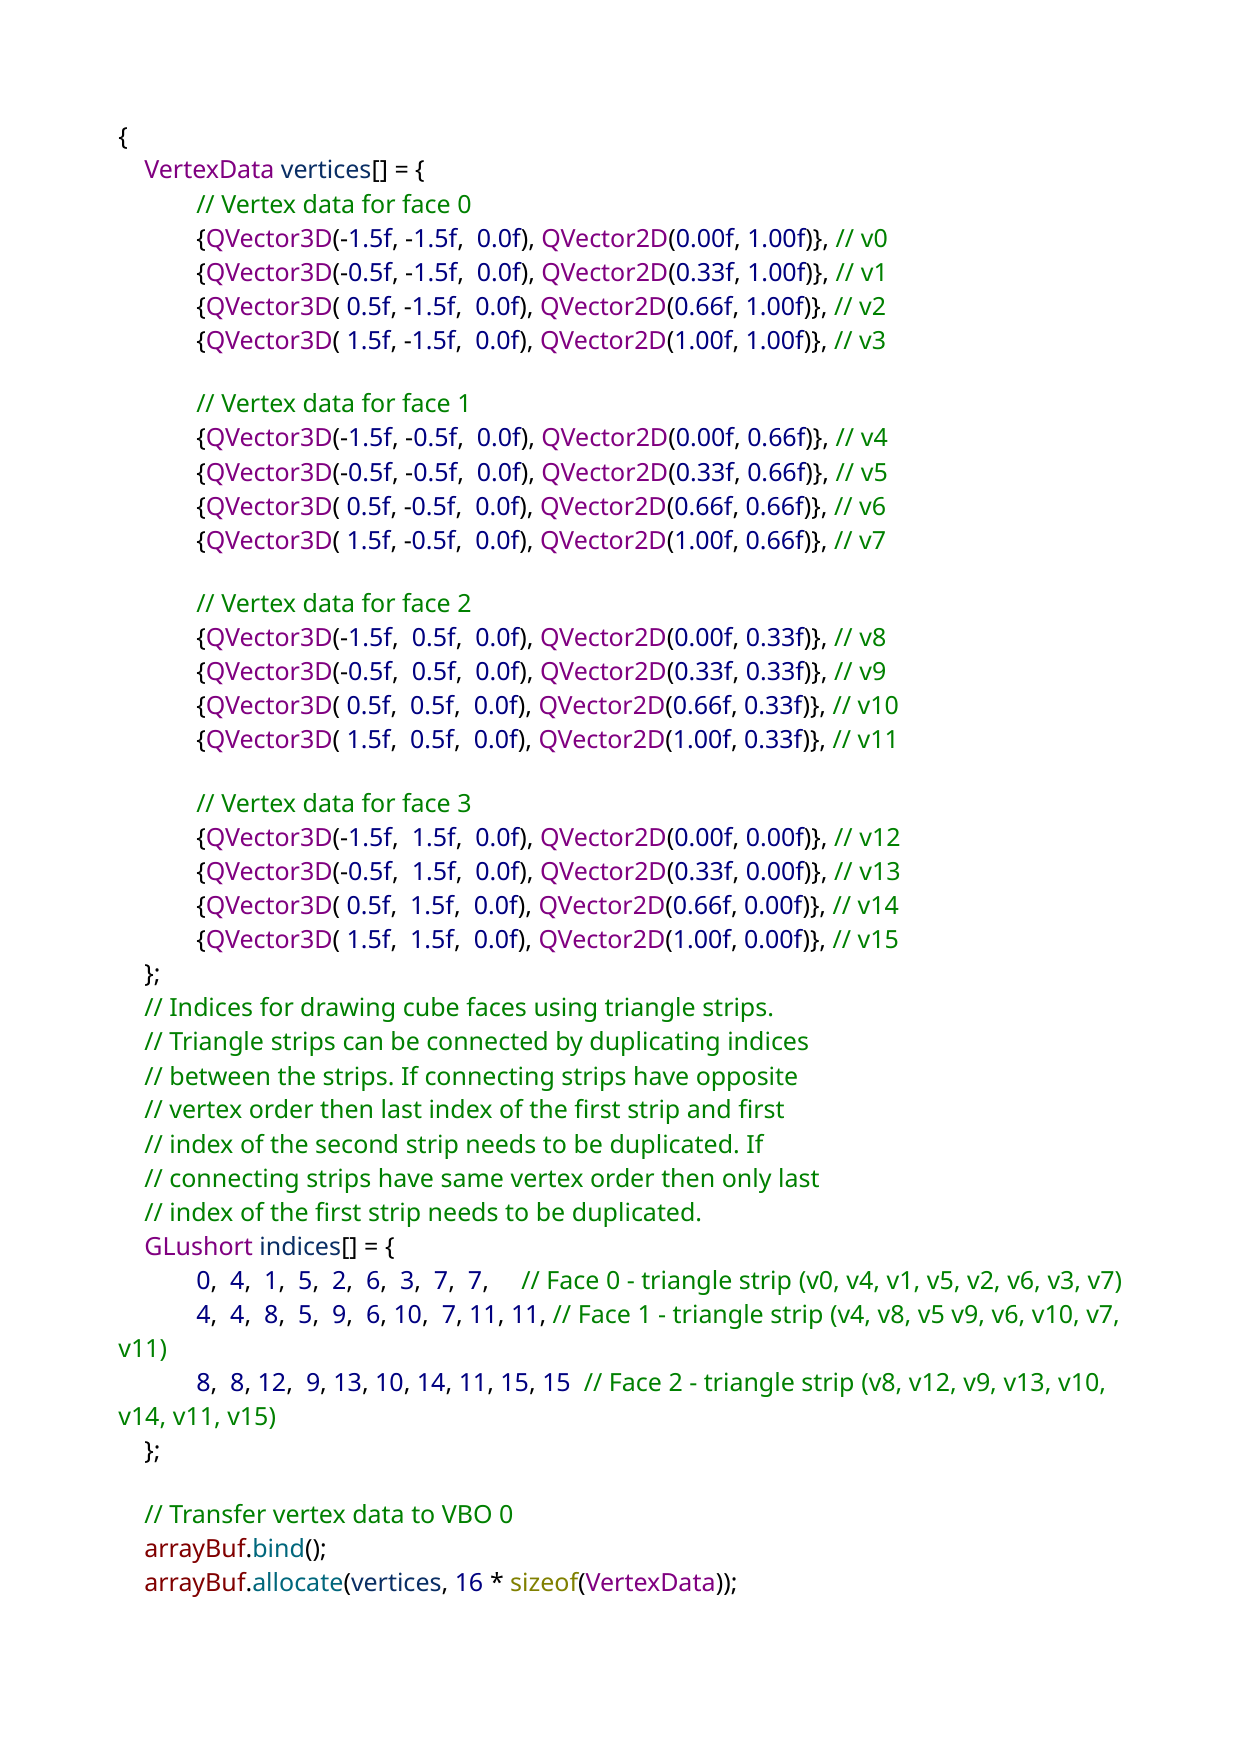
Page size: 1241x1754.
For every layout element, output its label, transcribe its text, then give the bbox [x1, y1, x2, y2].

text {QVector3D( 1.5f, -1.5f, 0.0f), QVector2D(1.00f, 1.00f)}, // v3 [118, 322, 1122, 357]
text 4, 4, 8, 5, 9, 6, 10, 7, 11, 11, // Face 1 - triangle strip (v4, v8, v5 v9, v6, v10, v7, v11) [118, 1297, 1122, 1365]
text // Vertex data for face 0 [118, 186, 1122, 220]
text {QVector3D( 1.5f, -0.5f, 0.0f), QVector2D(1.00f, 0.66f)}, // v7 [118, 522, 1122, 556]
text 8, 8, 12, 9, 13, 10, 14, 11, 15, 15 // Face 2 - triangle strip (v8, v12, v9, v13, v10, v14, v11, v15) [118, 1365, 1122, 1433]
text {QVector3D(-1.5f, 0.5f, 0.0f), QVector2D(0.00f, 0.33f)}, // v8 [118, 620, 1122, 654]
text {QVector3D( 0.5f, 1.5f, 0.0f), QVector2D(0.66f, 0.00f)}, // v14 [118, 888, 1122, 922]
text // connecting strips have same vertex order then only last [118, 1160, 1122, 1194]
text // Triangle strips can be connected by duplicating indices [118, 1024, 1122, 1058]
text arrayBuf.bind(); [118, 1530, 1122, 1564]
text {QVector3D(-0.5f, -1.5f, 0.0f), QVector2D(0.33f, 1.00f)}, // v1 [118, 254, 1122, 288]
text {QVector3D(-0.5f, -0.5f, 0.0f), QVector2D(0.33f, 0.66f)}, // v5 [118, 454, 1122, 488]
text {QVector3D(-0.5f, 1.5f, 0.0f), QVector2D(0.33f, 0.00f)}, // v13 [118, 854, 1122, 888]
text // vertex order then last index of the first strip and first [118, 1092, 1122, 1126]
text arrayBuf.allocate(vertices, 16 * sizeof(VertexData)); [118, 1564, 1122, 1598]
text 0, 4, 1, 5, 2, 6, 3, 7, 7, // Face 0 - triangle strip (v0, v4, v1, v5, v2, v6, v3, v7) [118, 1262, 1122, 1297]
text // index of the first strip needs to be duplicated. [118, 1194, 1122, 1228]
text {QVector3D(-0.5f, 0.5f, 0.0f), QVector2D(0.33f, 0.33f)}, // v9 [118, 654, 1122, 688]
text GLushort indices[] = { [118, 1228, 1122, 1262]
text {QVector3D( 0.5f, 0.5f, 0.0f), QVector2D(0.66f, 0.33f)}, // v10 [118, 688, 1122, 722]
text }; [118, 1433, 1122, 1467]
text {QVector3D(-1.5f, -0.5f, 0.0f), QVector2D(0.00f, 0.66f)}, // v4 [118, 420, 1122, 454]
text // Transfer vertex data to VBO 0 [118, 1496, 1122, 1530]
text {QVector3D( 0.5f, -0.5f, 0.0f), QVector2D(0.66f, 0.66f)}, // v6 [118, 488, 1122, 522]
text { [118, 118, 1122, 152]
text {QVector3D(-1.5f, 1.5f, 0.0f), QVector2D(0.00f, 0.00f)}, // v12 [118, 820, 1122, 854]
text // Vertex data for face 1 [118, 386, 1122, 420]
text // index of the second strip needs to be duplicated. If [118, 1126, 1122, 1160]
text // Indices for drawing cube faces using triangle strips. [118, 990, 1122, 1024]
text {QVector3D(-1.5f, -1.5f, 0.0f), QVector2D(0.00f, 1.00f)}, // v0 [118, 220, 1122, 254]
text }; [118, 956, 1122, 990]
text {QVector3D( 1.5f, 0.5f, 0.0f), QVector2D(1.00f, 0.33f)}, // v11 [118, 722, 1122, 756]
text // between the strips. If connecting strips have opposite [118, 1058, 1122, 1092]
text // Vertex data for face 2 [118, 586, 1122, 620]
text {QVector3D( 1.5f, 1.5f, 0.0f), QVector2D(1.00f, 0.00f)}, // v15 [118, 922, 1122, 956]
text VertexData vertices[] = { [118, 152, 1122, 186]
text // Vertex data for face 3 [118, 786, 1122, 820]
text {QVector3D( 0.5f, -1.5f, 0.0f), QVector2D(0.66f, 1.00f)}, // v2 [118, 288, 1122, 322]
